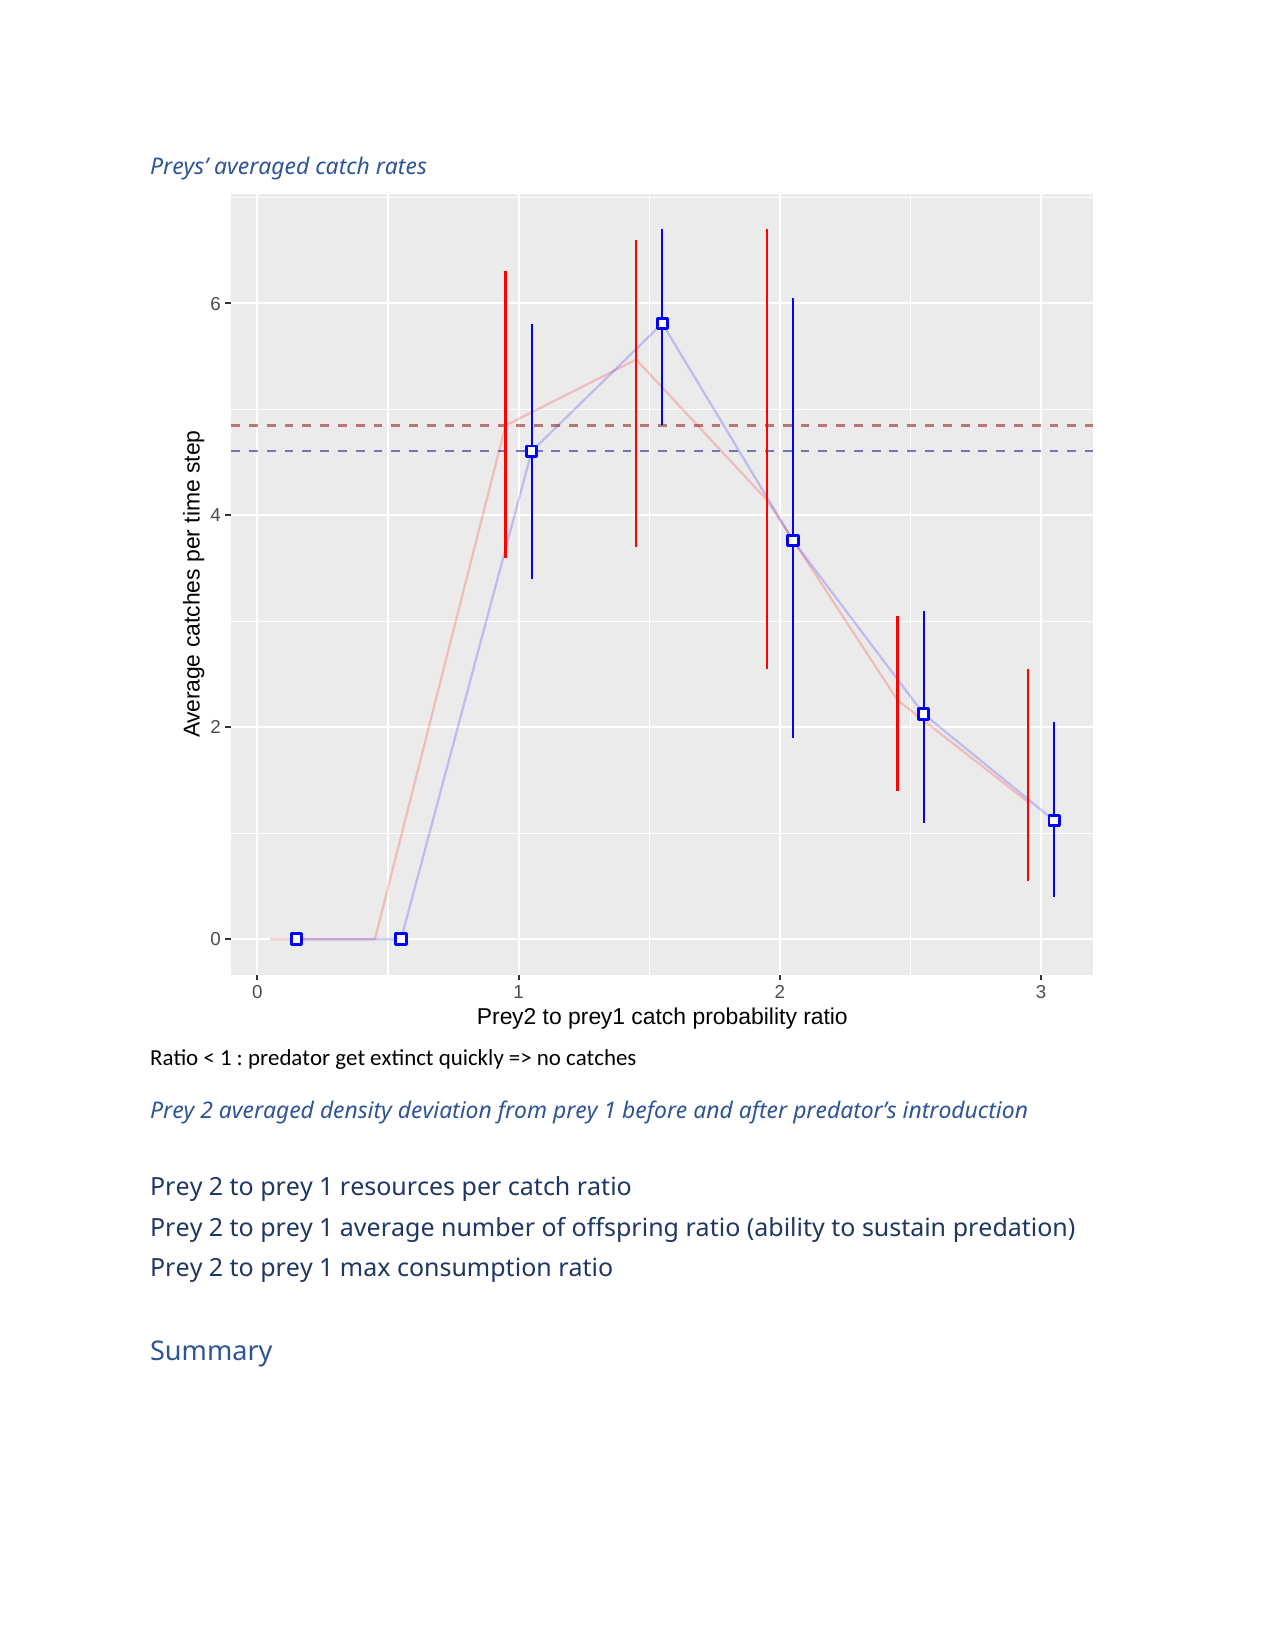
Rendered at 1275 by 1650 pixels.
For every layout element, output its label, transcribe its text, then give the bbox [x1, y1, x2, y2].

subtitle Prey 2 averaged density deviation from prey 1 before and after predator’s introduction [150, 1094, 1125, 1125]
subtitle Preys’ averaged catch rates [150, 150, 1125, 181]
subtitle Prey 2 to prey 1 max consumption ratio [150, 1250, 1125, 1284]
subtitle Summary [150, 1331, 1125, 1368]
subtitle Prey 2 to prey 1 average number of offspring ratio (ability to sustain predation) [150, 1209, 1125, 1244]
subtitle Prey 2 to prey 1 resources per catch ratio [150, 1169, 1125, 1203]
text Ratio < 1 : predator get extinct quickly => no catches [150, 183, 1125, 1071]
